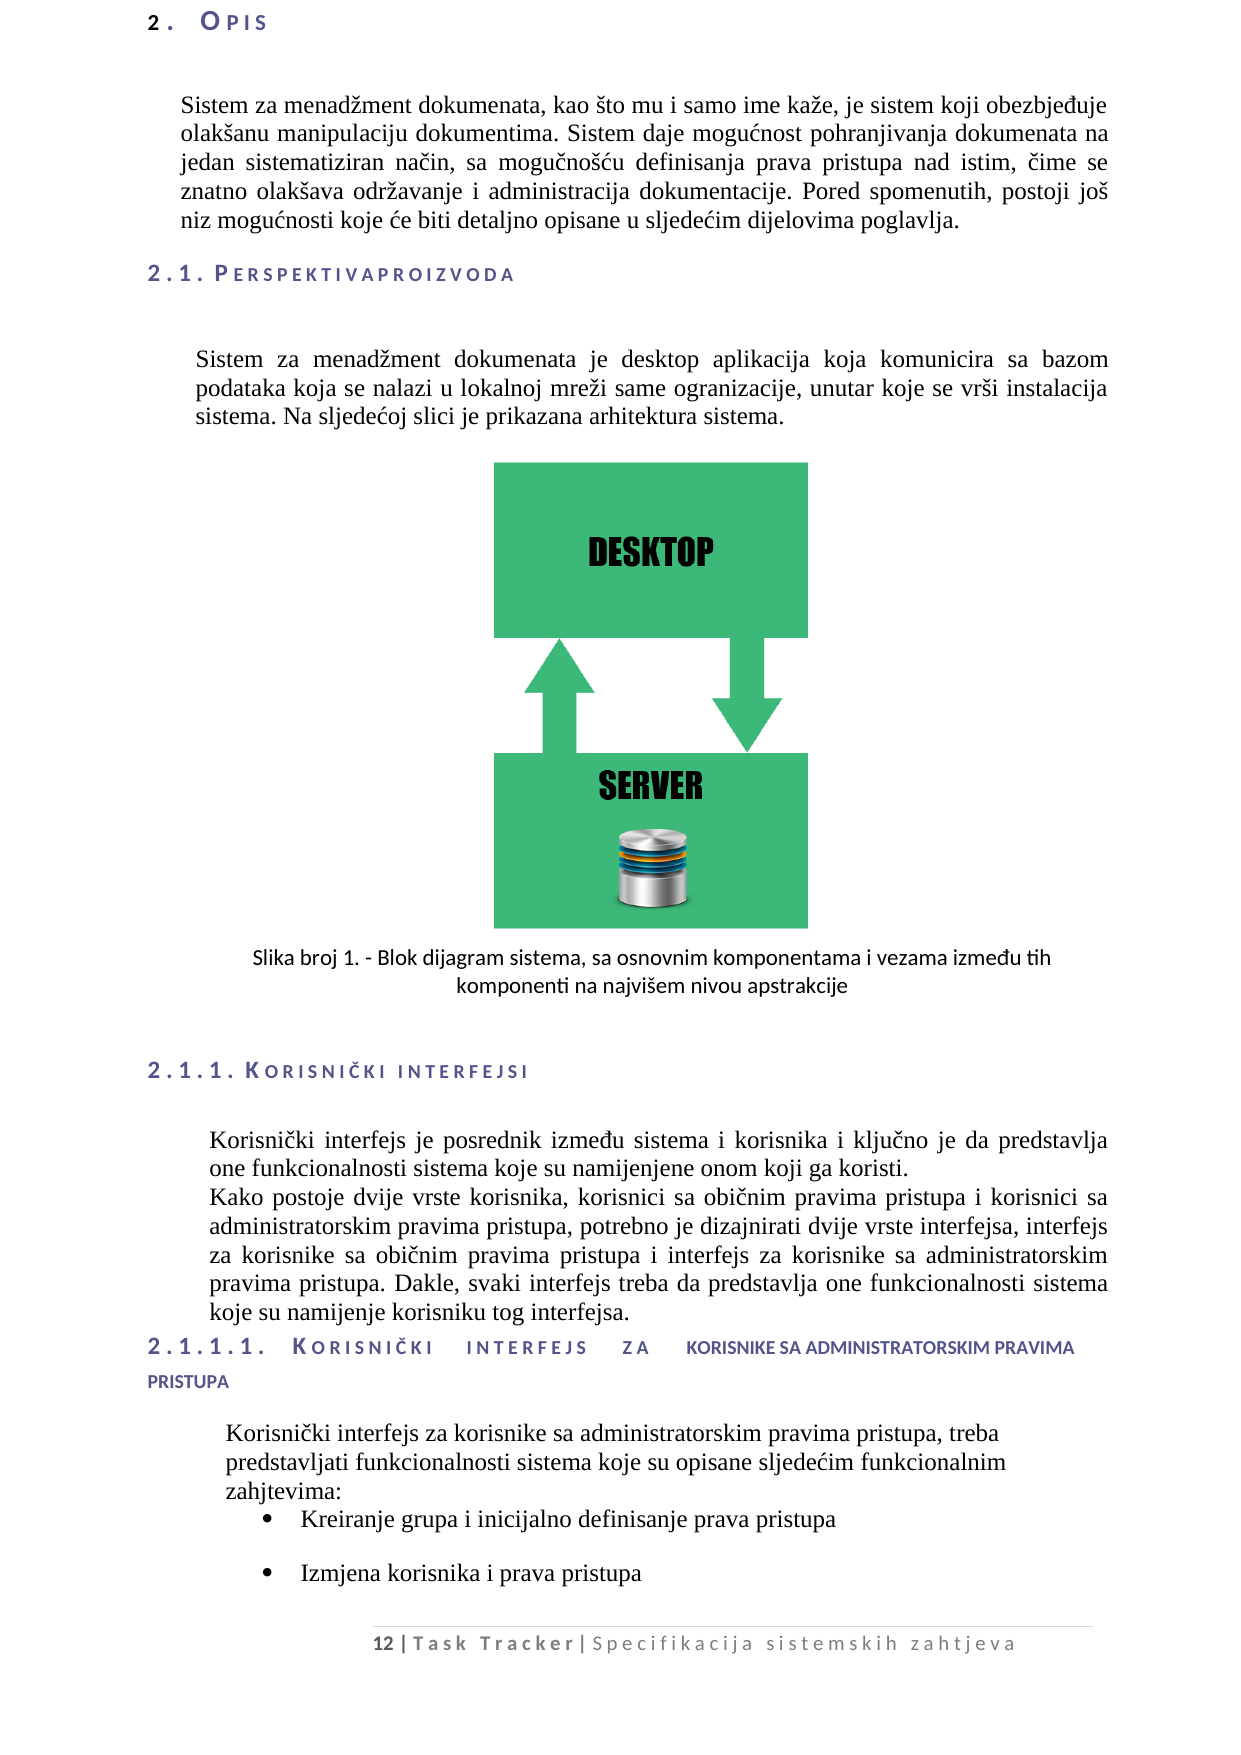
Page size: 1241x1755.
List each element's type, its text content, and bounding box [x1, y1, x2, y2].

text 2 . 1 . 1 . K O R I S N I Č K I I N T E R F E J S I [147, 1055, 1109, 1085]
list Izmjena korisnika i prava pristupa [263, 1558, 1109, 1587]
list . O P I S [147, 2, 1109, 37]
text Kako postoje dvije vrste korisnika, korisnici sa običnim pravima pristupa i korisnici sa administratorskim pravima pristupa, potrebno je dizajnirati dvije vrste interfejsa, interfejs za korisnike sa običnim pravima pristupa i interfejs za korisnike sa administratorskim pravima pristupa. Dakle, svaki interfejs treba da predstavlja one funkcionalnosti sistema koje su namijenje korisniku tog interfejsa. [209, 1182, 1109, 1326]
text Korisnički interfejs za korisnike sa administratorskim pravima pristupa, treba predstavljati funkcionalnosti sistema koje su opisane sljedećim funkcionalnim zahjtevima: [225, 1418, 1109, 1504]
text 2 . 1 . 1 . 1 . K O R I S N I Č K I I N T E R F E J S Z A KORISNIKE SA ADMINISTRATORSKIM PRAVIMA PRISTUPA [147, 1330, 1091, 1393]
text 2 . 1 . P E R S P E K T I V A P R O I Z V O D A [147, 257, 1109, 288]
text Sistem za menadžment dokumenata, kao što mu i samo ime kaže, je sistem koji obezbjeđuje olakšanu manipulaciju dokumentima. Sistem daje mogućnost pohranjivanja dokumenata na jedan sistematiziran način, sa mogučnošću definisanja prava pristupa nad istim, čime se znatno olakšava održavanje i administracija dokumentacije. Pored spomenutih, postoji još niz mogućnosti koje će biti detaljno opisane u sljedećim dijelovima poglavlja. [180, 90, 1109, 233]
list Kreiranje grupa i inicijalno definisanje prava pristupa [263, 1504, 1109, 1533]
text Slika broj 1. - Blok dijagram sistema, sa osnovnim komponentama i vezama između tih komponenti na najvišem nivou apstrakcije [195, 943, 1109, 999]
text Sistem za menadžment dokumenata je desktop aplikacija koja komunicira sa bazom podataka koja se nalazi u lokalnoj mreži same ogranizacije, unutar koje se vrši instalacija sistema. Na sljedećoj slici je prikazana arhitektura sistema. [195, 344, 1109, 430]
text Korisnički interfejs je posrednik između sistema i korisnika i ključno je da predstavlja one funkcionalnosti sistema koje su namijenjene onom koji ga koristi. [209, 1125, 1109, 1182]
